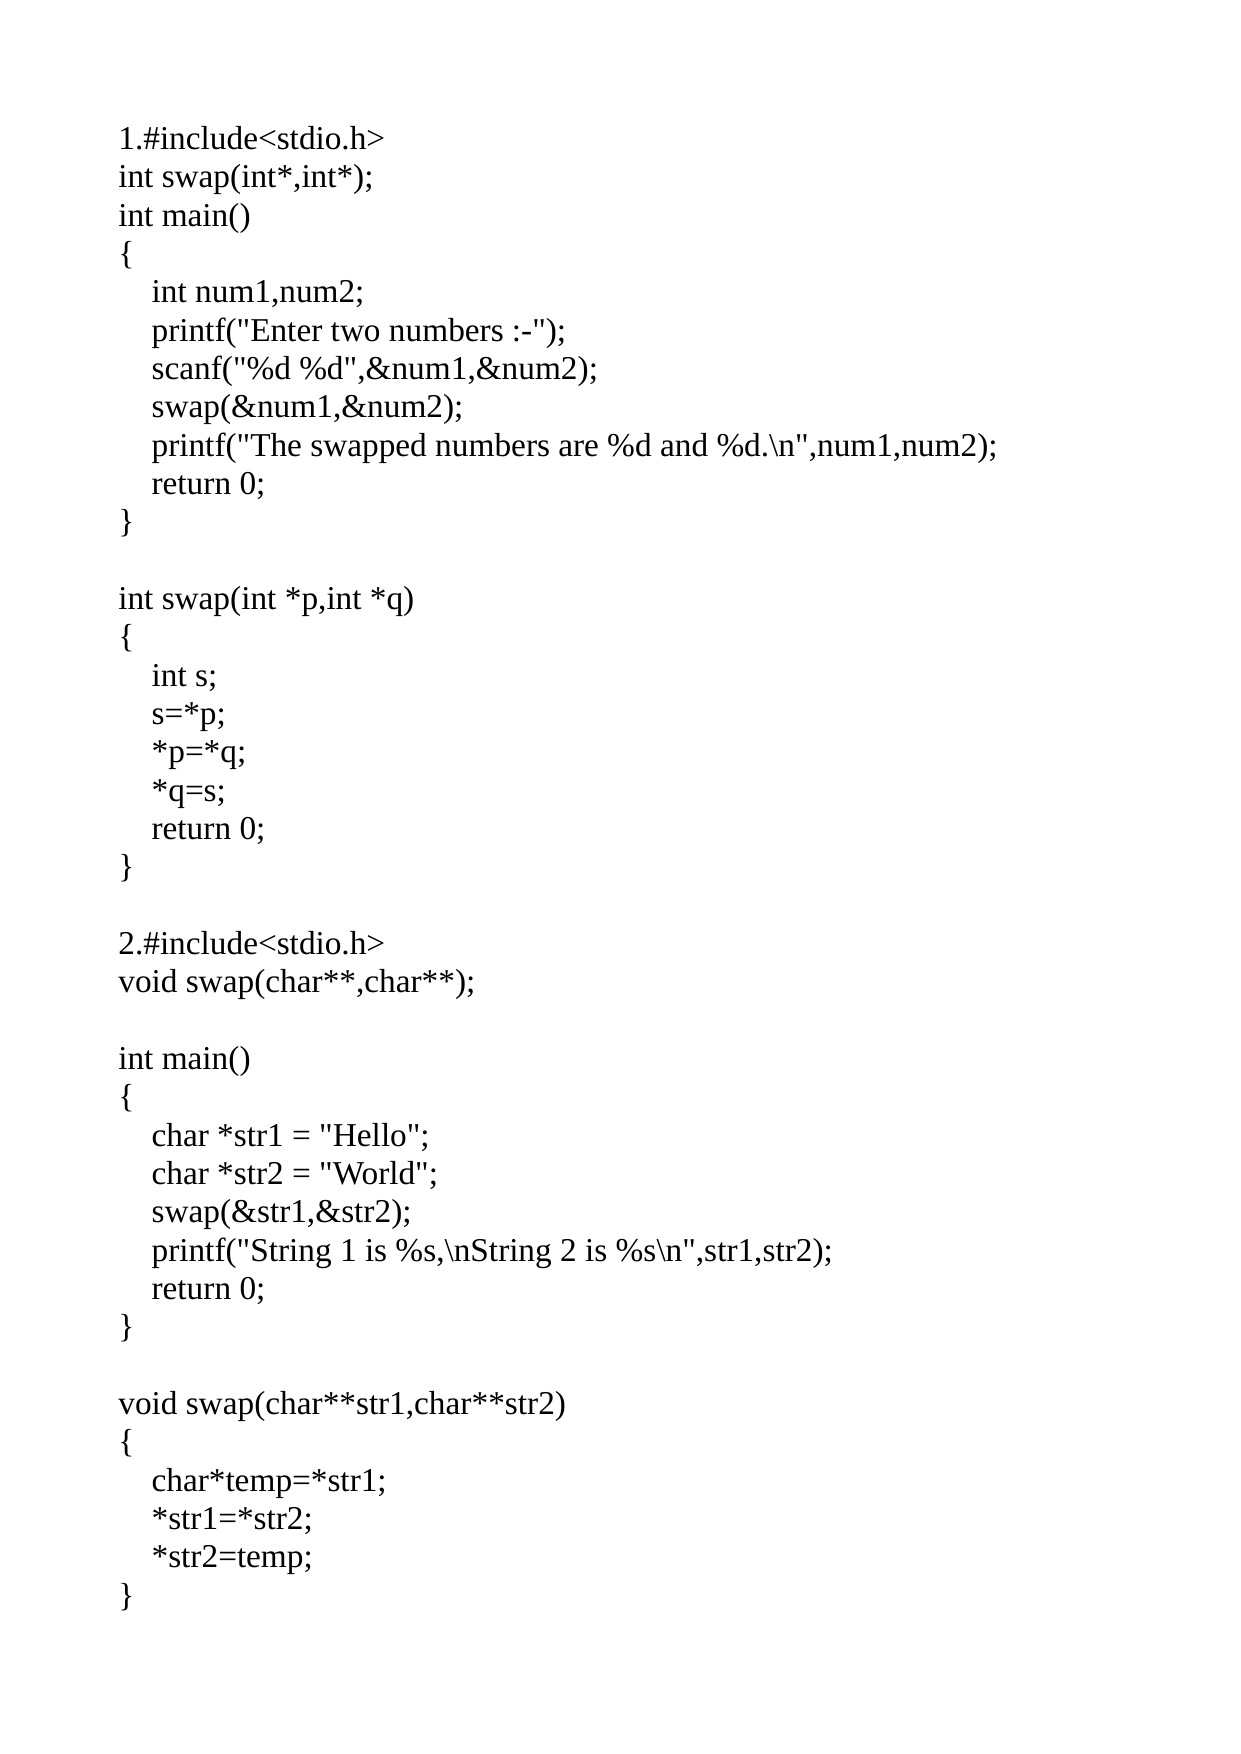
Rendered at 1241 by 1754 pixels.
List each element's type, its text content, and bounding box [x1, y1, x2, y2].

text { [118, 1421, 1122, 1460]
text int swap(int *p,int *q) [118, 578, 1122, 616]
text printf("Enter two numbers :-"); [118, 310, 1122, 348]
text *p=*q; [118, 731, 1122, 770]
text swap(&num1,&num2); [118, 386, 1122, 425]
text } [118, 1575, 1122, 1613]
text return 0; [118, 463, 1122, 501]
text 1.#include<stdio.h> [118, 118, 1122, 156]
text swap(&str1,&str2); [118, 1191, 1122, 1230]
text 2.#include<stdio.h> [118, 923, 1122, 961]
text return 0; [118, 1268, 1122, 1306]
text char*temp=*str1; [118, 1460, 1122, 1498]
text scanf("%d %d",&num1,&num2); [118, 348, 1122, 386]
text *str1=*str2; [118, 1498, 1122, 1536]
text int swap(int*,int*); [118, 156, 1122, 195]
text { [118, 233, 1122, 271]
text char *str2 = "World"; [118, 1153, 1122, 1191]
text void swap(char**,char**); [118, 961, 1122, 1000]
text } [118, 501, 1122, 540]
text char *str1 = "Hello"; [118, 1115, 1122, 1153]
text int num1,num2; [118, 271, 1122, 310]
text int main() [118, 1038, 1122, 1076]
text s=*p; [118, 693, 1122, 731]
text *q=s; [118, 770, 1122, 808]
text int main() [118, 195, 1122, 233]
text printf("String 1 is %s,\nString 2 is %s\n",str1,str2); [118, 1230, 1122, 1268]
text printf("The swapped numbers are %d and %d.\n",num1,num2); [118, 425, 1122, 463]
text { [118, 616, 1122, 655]
text void swap(char**str1,char**str2) [118, 1383, 1122, 1421]
text int s; [118, 655, 1122, 693]
text *str2=temp; [118, 1536, 1122, 1575]
text } [118, 846, 1122, 885]
text { [118, 1076, 1122, 1115]
text } [118, 1306, 1122, 1345]
text return 0; [118, 808, 1122, 846]
